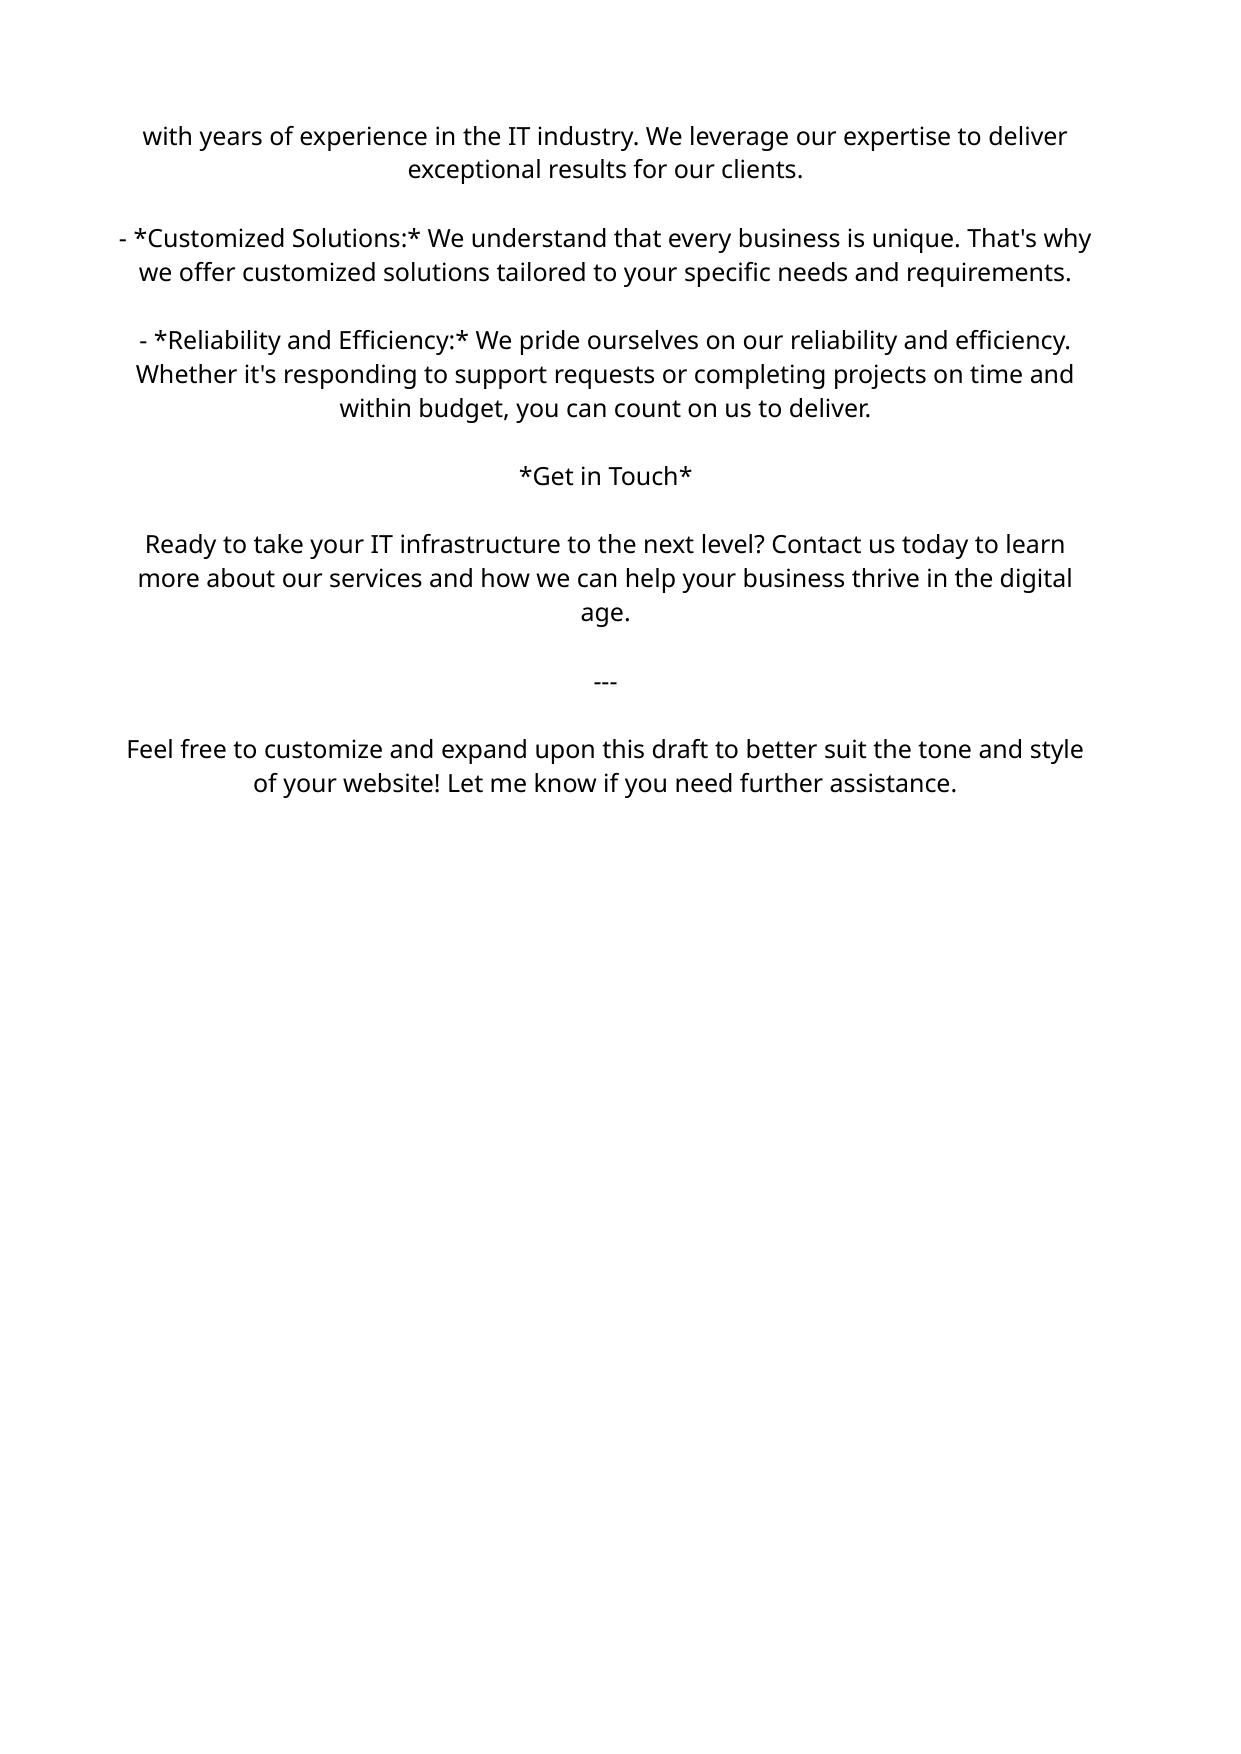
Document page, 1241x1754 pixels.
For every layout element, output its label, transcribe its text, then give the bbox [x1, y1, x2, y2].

text with years of experience in the IT industry. We leverage our expertise to deliver exceptional results for our clients. - *Customized Solutions:* We understand that every business is unique. That's why we offer customized solutions tailored to your specific needs and requirements. - *Reliability and Efficiency:* We pride ourselves on our reliability and efficiency. Whether it's responding to support requests or completing projects on time and within budget, you can count on us to deliver. *Get in Touch* Ready to take your IT infrastructure to the next level? Contact us today to learn more about our services and how we can help your business thrive in the digital age. --- Feel free to customize and expand upon this draft to better suit the tone and style of your website! Let me know if you need further assistance. [118, 118, 1093, 799]
